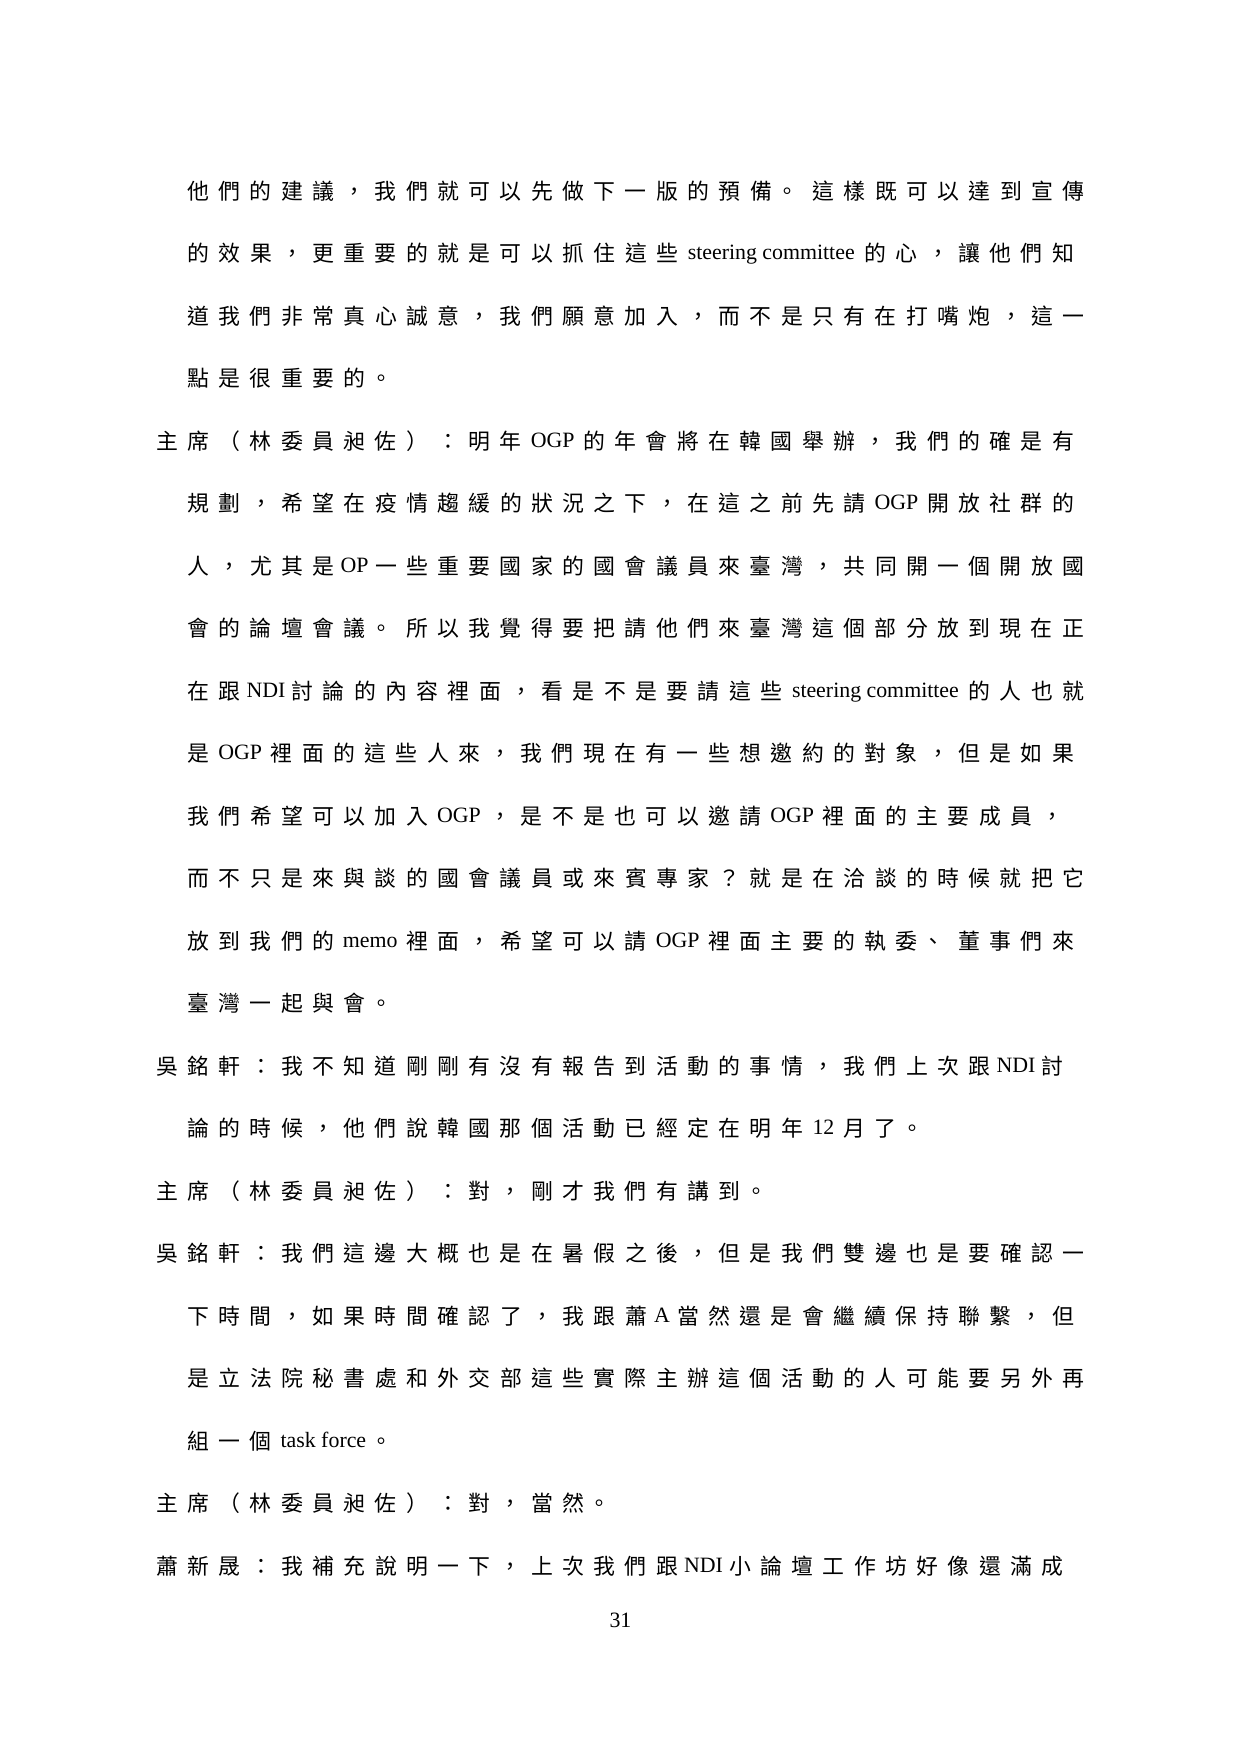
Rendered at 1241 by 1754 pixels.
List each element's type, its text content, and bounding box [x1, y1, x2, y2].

text 主席（林委員昶佐）：明年OGP的年會將在韓國舉辦，我們的確是有規劃，希望在疫情趨緩的狀況之下，在這之前先請OGP開放社群的人，尤其是OP一些重要國家的國會議員來臺灣，共同開一個開放國會的論壇會議。所以我覺得要把請他們來臺灣這個部分放到現在正在跟NDI討論的內容裡面，看是不是要請這些steering committee的人也就是OGP裡面的這些人來，我們現在有一些想邀約的對象，但是如果我們希望可以加入OGP，是不是也可以邀請OGP裡面的主要成員，而不只是來與談的國會議員或來賓專家？就是在洽談的時候就把它放到我們的memo裡面，希望可以請OGP裡面主要的執委、董事們來臺灣一起與會。 [151, 408, 1089, 1033]
text 吳銘軒：我們這邊大概也是在暑假之後，但是我們雙邊也是要確認一下時間，如果時間確認了，我跟蕭A當然還是會繼續保持聯繫，但是立法院秘書處和外交部這些實際主辦這個活動的人可能要另外再組一個task force。 [151, 1221, 1089, 1471]
text 他們的建議，我們就可以先做下一版的預備。這樣既可以達到宣傳的效果，更重要的就是可以抓住這些steering committee的心，讓他們知道我們非常真心誠意，我們願意加入，而不是只有在打嘴炮，這一點是很重要的。 [151, 158, 1089, 408]
text 主席（林委員昶佐）：對，當然。 [151, 1471, 1089, 1533]
text 蕭新晟：我補充說明一下，上次我們跟NDI小論壇工作坊好像還滿成 [151, 1533, 1089, 1596]
text 吳銘軒：我不知道剛剛有沒有報告到活動的事情，我們上次跟NDI討論的時候，他們說韓國那個活動已經定在明年12月了。 [151, 1033, 1089, 1158]
text 主席（林委員昶佐）：對，剛才我們有講到。 [151, 1158, 1089, 1221]
